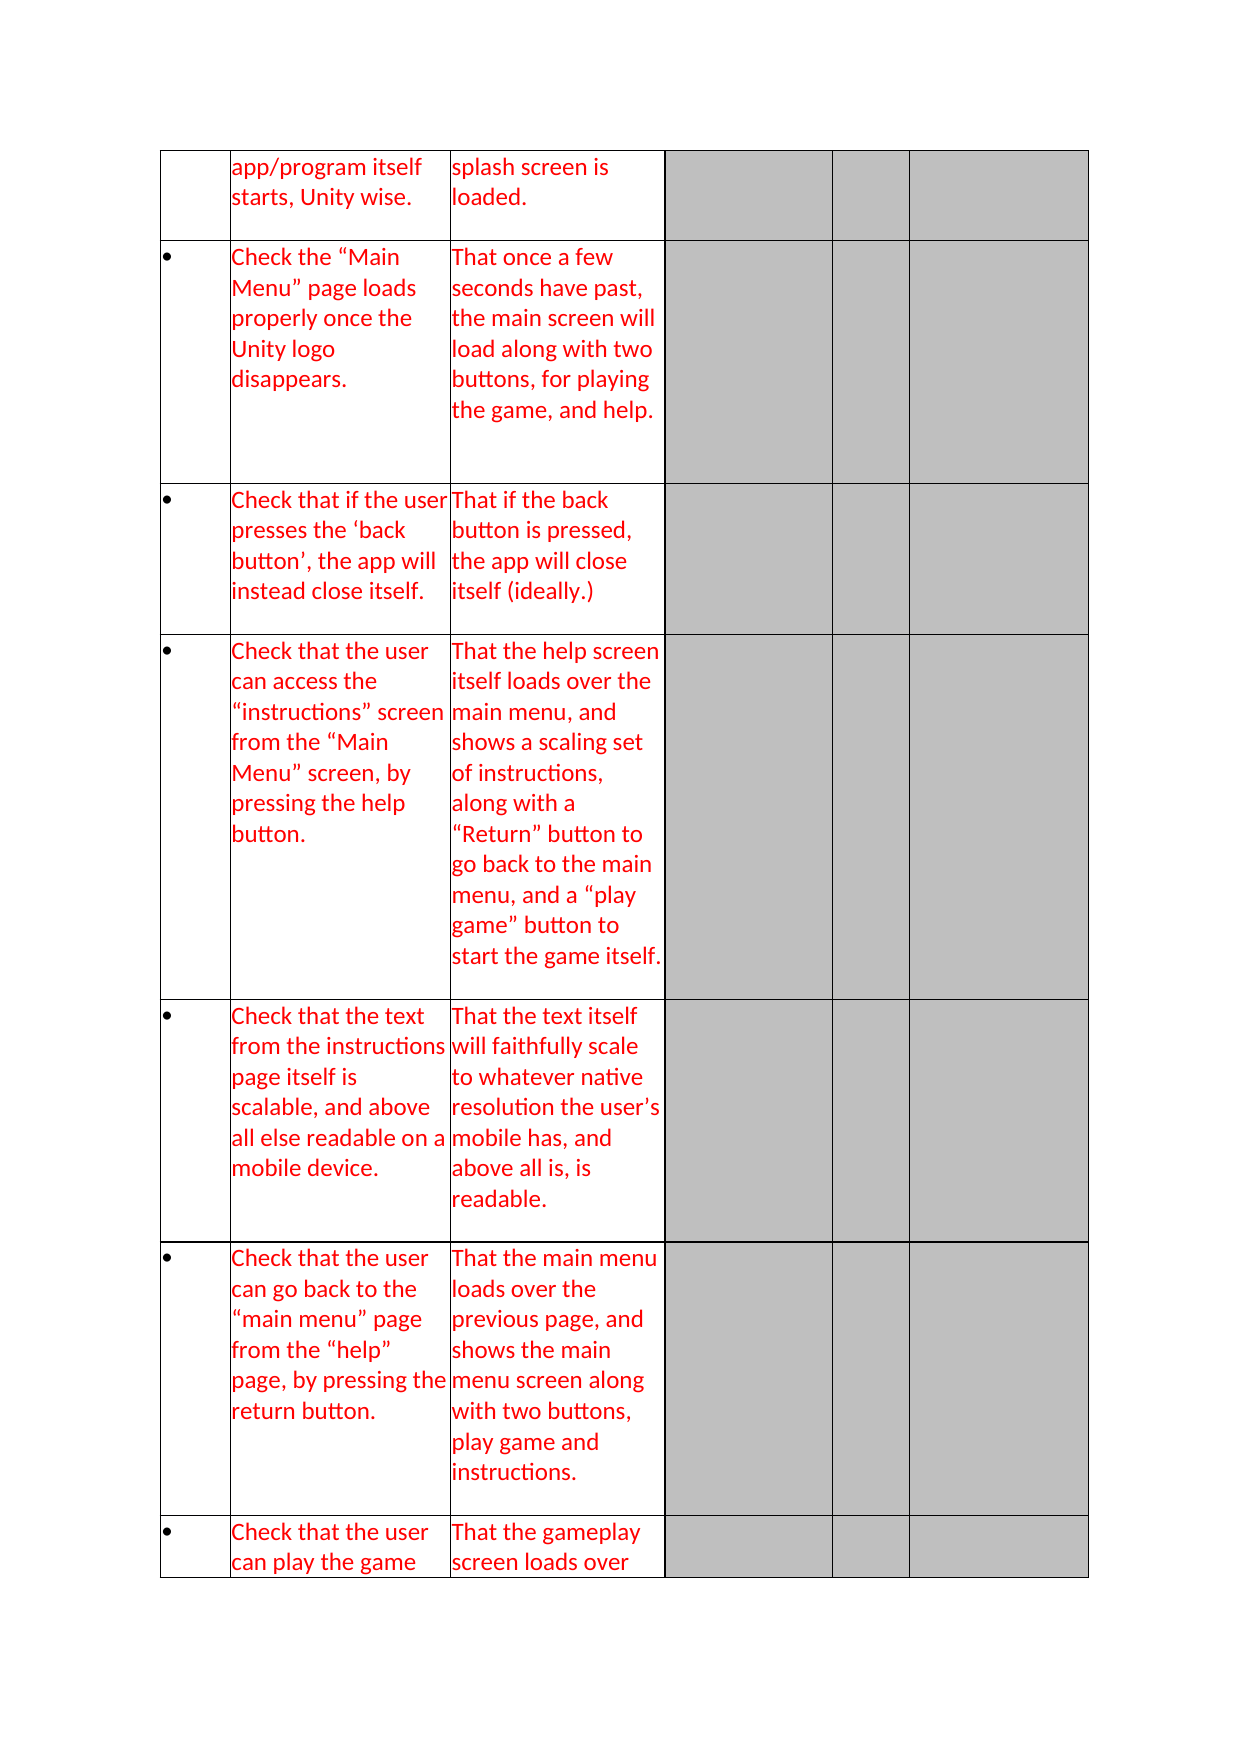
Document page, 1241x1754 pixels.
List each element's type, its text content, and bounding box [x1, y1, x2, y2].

table_cell [161, 151, 230, 240]
table_cell [666, 484, 832, 634]
table_cell That if the back button is pressed, the app will close itself (ideally.) [451, 484, 664, 634]
table_cell [161, 241, 230, 483]
table_cell That the help screen itself loads over the main menu, and shows a scaling set of instructions, along with a “Return” button to go back to the main menu, and a “play game” button to start the game itself. [451, 635, 664, 999]
table_cell That the gameplay screen loads over [451, 1516, 664, 1577]
table_cell That once a few seconds have past, the main screen will load along with two buttons, for playing the game, and help. [451, 241, 664, 483]
table_cell [161, 1243, 230, 1515]
table_cell [910, 1243, 1088, 1515]
table_cell [833, 1516, 909, 1577]
table_cell [666, 635, 832, 999]
table_cell [833, 241, 909, 483]
table_cell That the main menu loads over the previous page, and shows the main menu screen along with two buttons, play game and instructions. [451, 1243, 664, 1515]
table_cell [910, 241, 1088, 483]
table_cell [910, 1516, 1088, 1577]
table_cell [161, 635, 230, 999]
table_cell [910, 1000, 1088, 1241]
table_cell app/program itself starts, Unity wise. [231, 151, 450, 240]
table_cell [910, 635, 1088, 999]
table_cell [833, 151, 909, 240]
table_cell [833, 635, 909, 999]
table_cell [833, 1243, 909, 1515]
table_cell Check that if the user presses the ‘back button’, the app will instead close itself. [231, 484, 450, 634]
table_cell [666, 1516, 832, 1577]
table_cell Check that the user can access the “instructions” screen from the “Main Menu” screen, by pressing the help button. [231, 635, 450, 999]
table_cell [910, 151, 1088, 240]
table_cell [161, 484, 230, 634]
table_cell [161, 1000, 230, 1241]
table_cell [833, 484, 909, 634]
table_cell splash screen is loaded. [451, 151, 664, 240]
table_cell Check that the user can play the game [231, 1516, 450, 1577]
table_cell Check that the text from the instructions page itself is scalable, and above all else readable on a mobile device. [231, 1000, 450, 1241]
table_cell [666, 151, 832, 240]
table_cell [666, 1243, 832, 1515]
table_cell Check that the user can go back to the “main menu” page from the “help” page, by pressing the return button. [231, 1243, 450, 1515]
table_cell [161, 1516, 230, 1577]
table_cell [666, 1000, 832, 1241]
table_cell [833, 1000, 909, 1241]
table_cell [666, 241, 832, 483]
table_cell [910, 484, 1088, 634]
table_cell Check the “Main Menu” page loads properly once the Unity logo disappears. [231, 241, 450, 483]
table_cell That the text itself will faithfully scale to whatever native resolution the user’s mobile has, and above all is, is readable. [451, 1000, 664, 1241]
